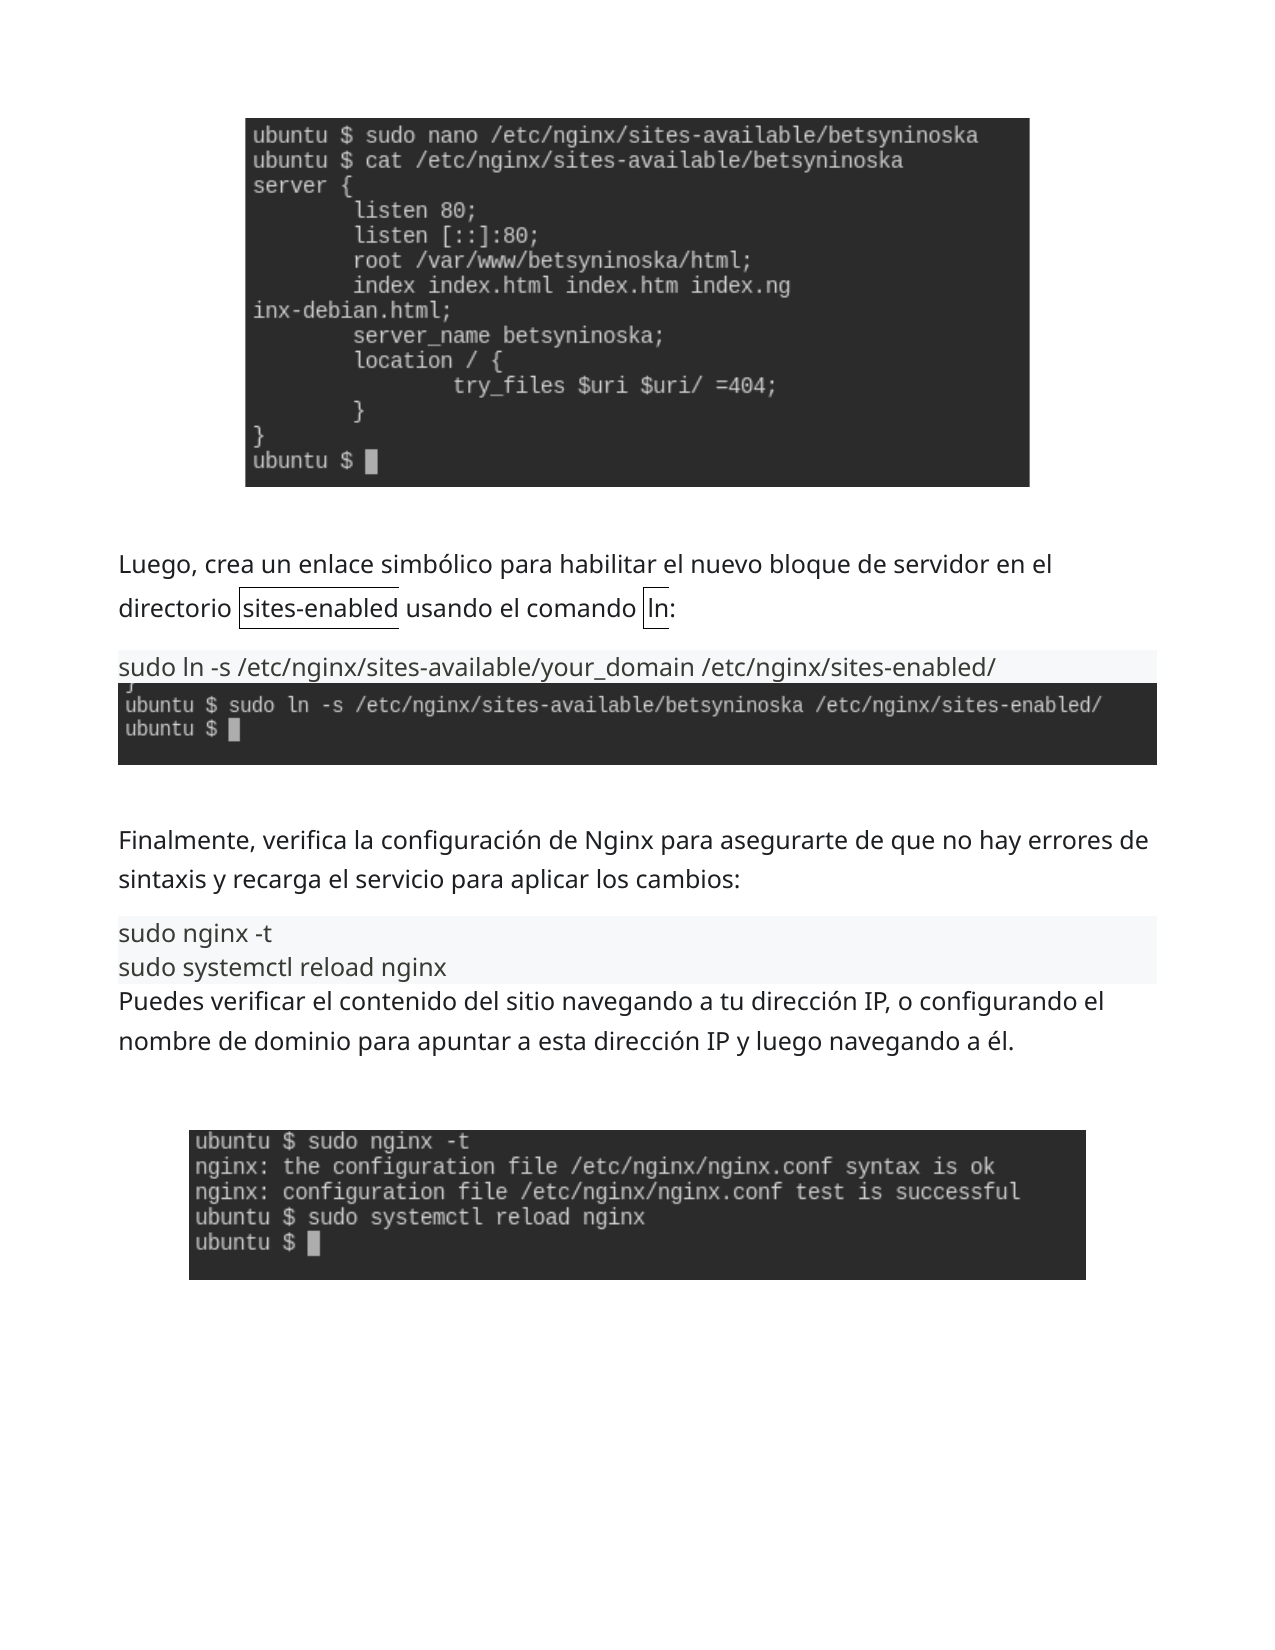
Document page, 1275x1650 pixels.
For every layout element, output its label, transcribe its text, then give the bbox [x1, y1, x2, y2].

picture [118, 683, 1157, 765]
text sudo systemctl reload nginx [118, 950, 1157, 984]
text Puedes verificar el contenido del sitio navegando a tu dirección IP, o configurando el nombre de dominio para apuntar a esta dirección IP y luego navegando a él. [118, 984, 1157, 1057]
text Finalmente, verifica la configuración de Nginx para asegurarte de que no hay errores de sintaxis y recarga el servicio para aplicar los cambios: [118, 823, 1157, 896]
text sudo ln -s /etc/nginx/sites-available/your_domain /etc/nginx/sites-enabled/ [118, 650, 1157, 683]
text sudo nginx -t [118, 916, 1157, 950]
picture [245, 118, 1030, 487]
text Luego, crea un enlace simbólico para habilitar el nuevo bloque de servidor en el directorio sites-enabled usando el comando ln: [118, 547, 1157, 629]
picture [189, 1130, 1086, 1280]
